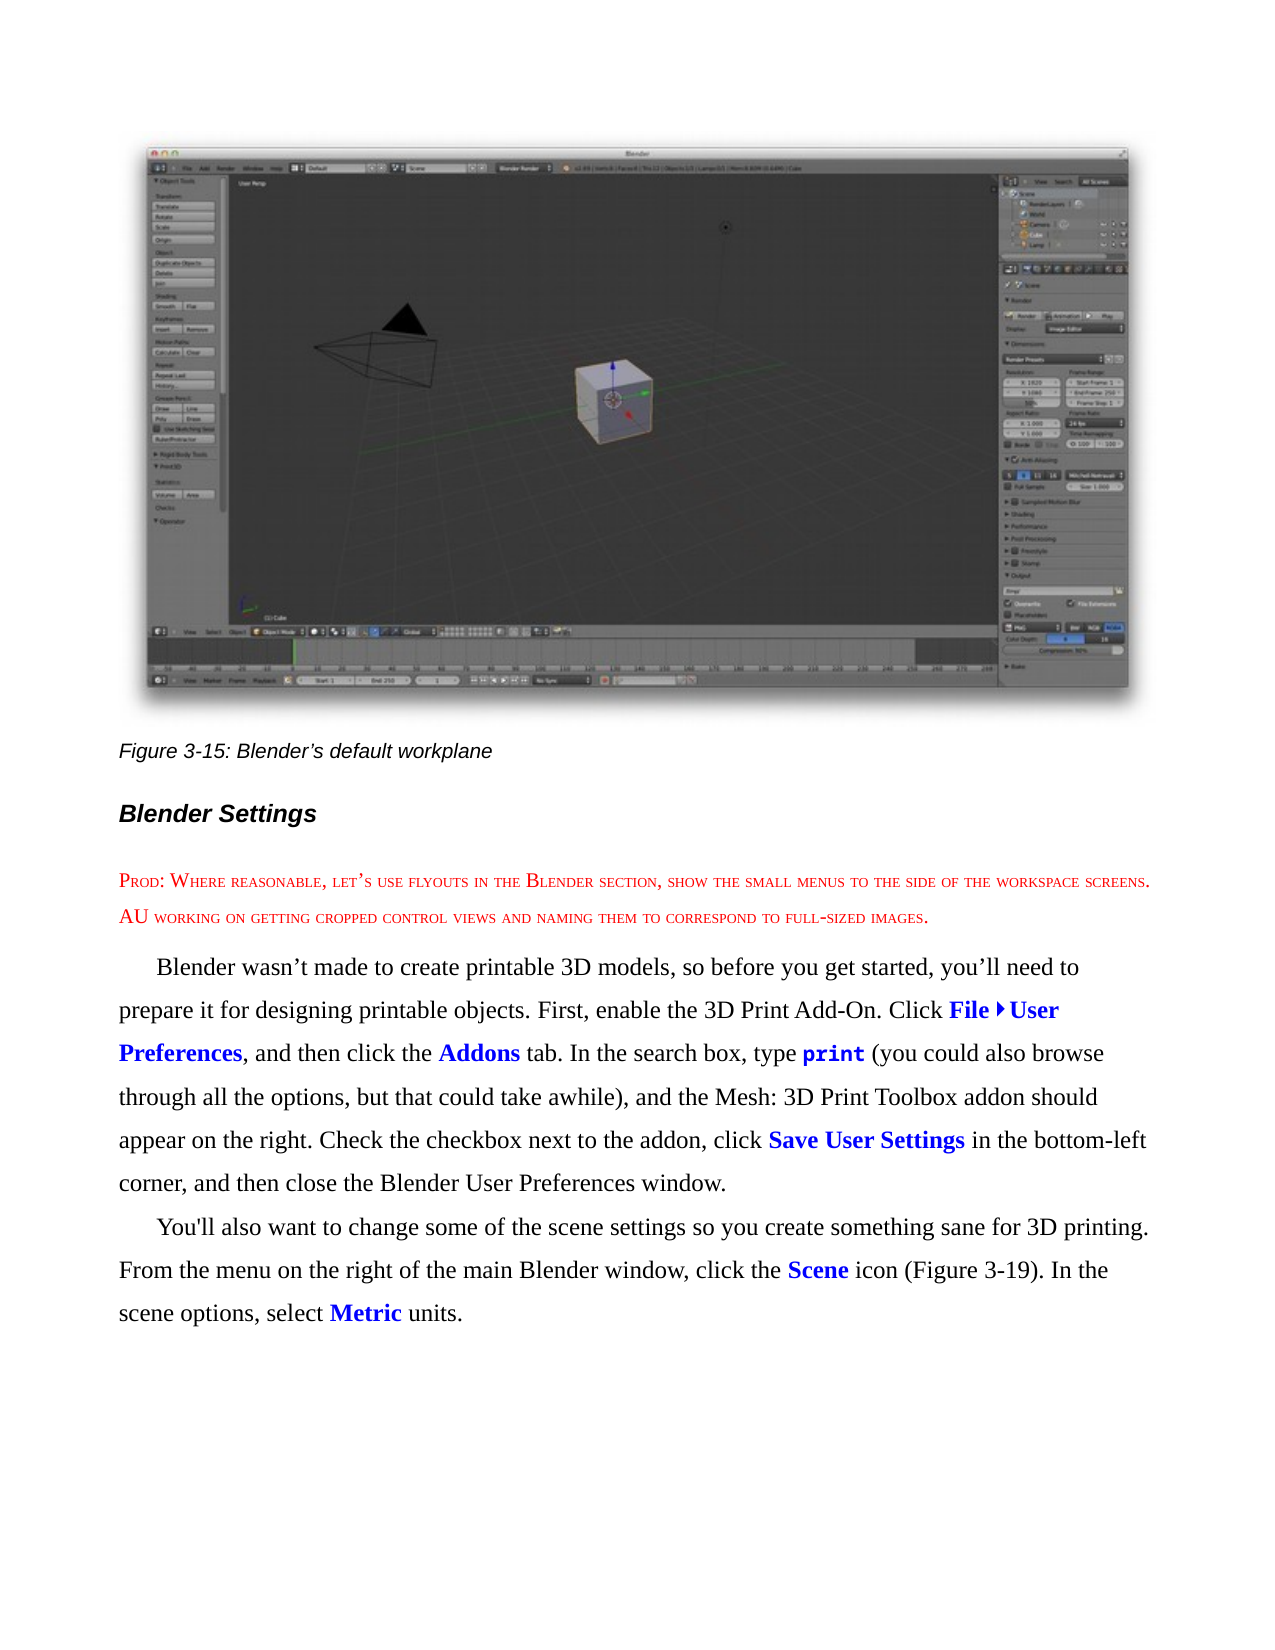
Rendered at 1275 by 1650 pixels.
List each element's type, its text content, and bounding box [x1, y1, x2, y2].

text Prod: Where reasonable, let’s use flyouts in the Blender section, show the small menus to the side of the workspace screens. AU working on getting cropped control views and naming them to correspond to full-sized images. [118, 868, 1156, 928]
text Blender wasn’t made to create printable 3D models, so before you get started, you’ll need to prepare it for designing printable objects. First, enable the 3D Print Add-On. Click File4User Preferences, and then click the Addons tab. In the search box, type print (you could also browse through all the options, but that could take awhile), and the Mesh: 3D Print Toolbox addon should appear on the right. Check the checkbox next to the addon, click Save User Settings in the bottom-left corner, and then close the Blender User Preferences window. [118, 952, 1156, 1197]
text You'll also want to change some of the scene settings so you create something sane for 3D printing. From the menu on the right of the main Blender window, click the Scene icon (Figure 3-19). In the scene options, select Metric units. [118, 1212, 1156, 1327]
text Blender Settings [118, 799, 1156, 828]
picture [118, 131, 1157, 727]
text Figure 3-15: Blender’s default workplane [118, 727, 1156, 763]
